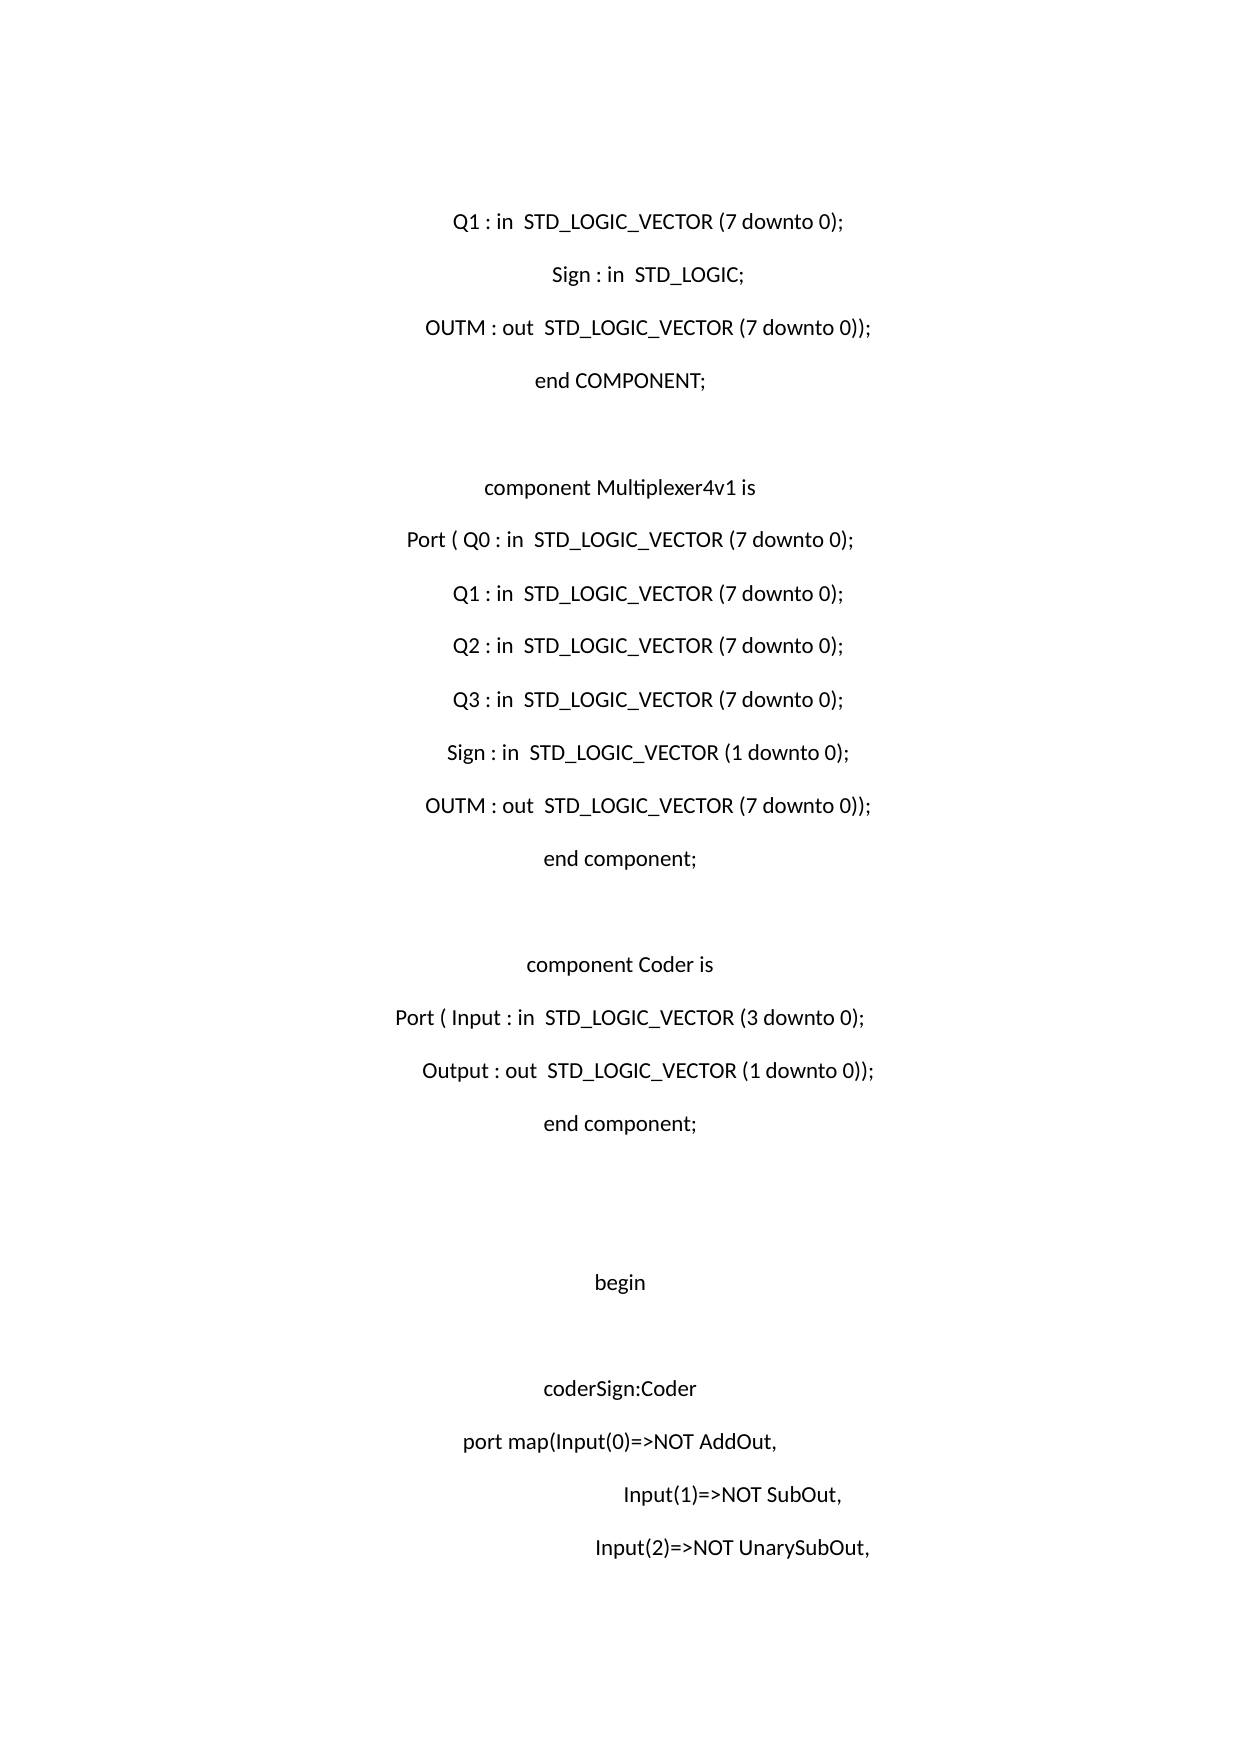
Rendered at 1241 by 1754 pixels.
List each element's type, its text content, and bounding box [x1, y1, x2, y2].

text port map(Input(0)=>NOT AddOut, [187, 1427, 1053, 1455]
text OUTM : out STD_LOGIC_VECTOR (7 downto 0)); [187, 313, 1053, 342]
text Port ( Q0 : in STD_LOGIC_VECTOR (7 downto 0); [187, 526, 1053, 554]
text component Coder is [187, 950, 1053, 978]
text Sign : in STD_LOGIC; [187, 261, 1053, 288]
text end component; [187, 1109, 1053, 1137]
text Output : out STD_LOGIC_VECTOR (1 downto 0)); [187, 1056, 1053, 1084]
text Input(1)=>NOT SubOut, [187, 1480, 1053, 1508]
text end component; [187, 844, 1053, 872]
text Port ( Input : in STD_LOGIC_VECTOR (3 downto 0); [187, 1003, 1053, 1031]
text Q3 : in STD_LOGIC_VECTOR (7 downto 0); [187, 685, 1053, 713]
text Q2 : in STD_LOGIC_VECTOR (7 downto 0); [187, 632, 1053, 660]
text Input(2)=>NOT UnarySubOut, [187, 1533, 1053, 1561]
text component Multiplexer4v1 is [187, 473, 1053, 501]
text end COMPONENT; [187, 367, 1053, 394]
text Sign : in STD_LOGIC_VECTOR (1 downto 0); [187, 738, 1053, 766]
text coderSign:Coder [187, 1374, 1053, 1402]
text Q1 : in STD_LOGIC_VECTOR (7 downto 0); [187, 207, 1053, 236]
text OUTM : out STD_LOGIC_VECTOR (7 downto 0)); [187, 791, 1053, 819]
text begin [187, 1268, 1053, 1296]
text Q1 : in STD_LOGIC_VECTOR (7 downto 0); [187, 579, 1053, 607]
